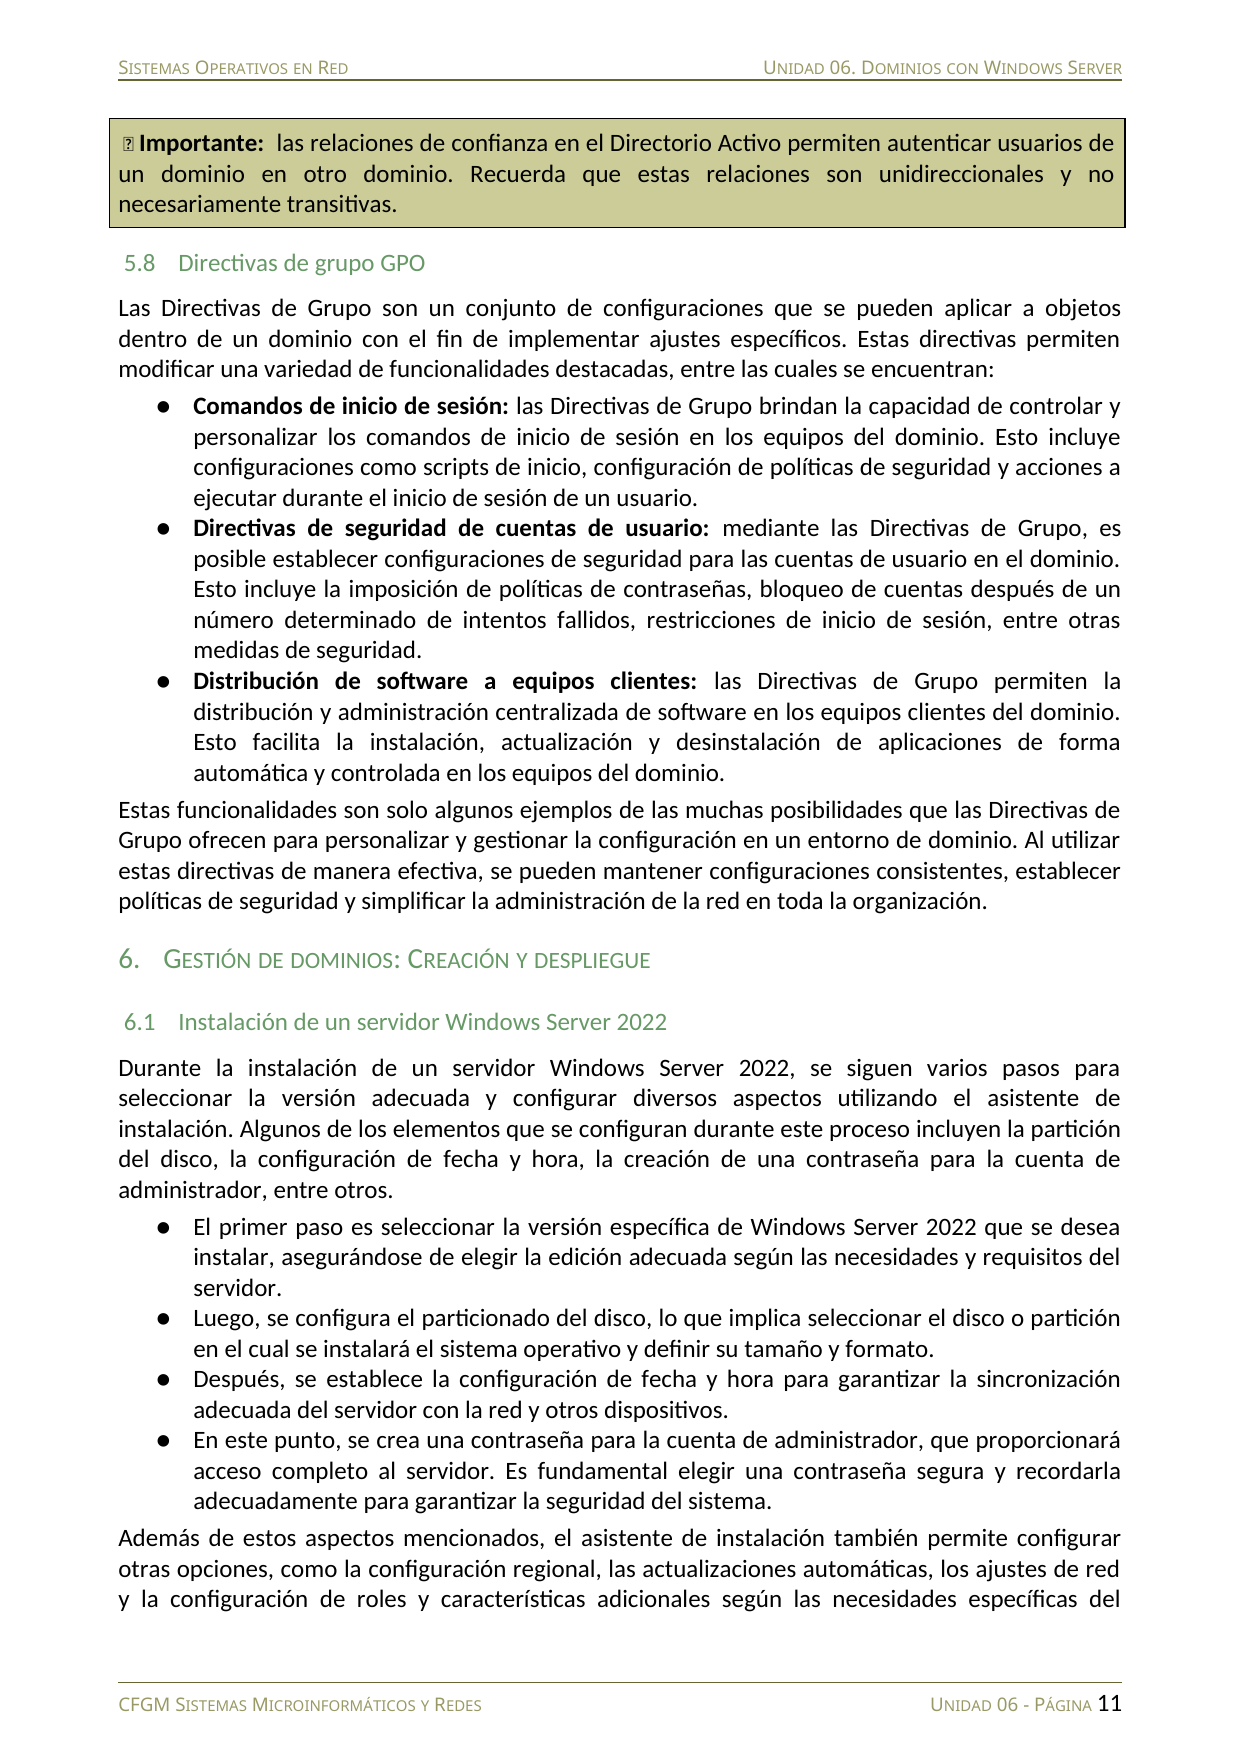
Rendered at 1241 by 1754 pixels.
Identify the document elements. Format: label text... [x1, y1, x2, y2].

subtitle Instalación de un servidor Windows Server 2022 [118, 1006, 1122, 1037]
text 📖 Importante: las relaciones de confianza en el Directorio Activo permiten autenticar usuarios de un dominio en otro dominio. Recuerda que estas relaciones son unidireccionales y no necesariamente transitivas. [110, 119, 1124, 227]
text Además de estos aspectos mencionados, el asistente de instalación también permite configurar otras opciones, como la configuración regional, las actualizaciones automáticas, los ajustes de red y la configuración de roles y características adicionales según las necesidades específicas del [118, 1522, 1122, 1614]
list Directivas de seguridad de cuentas de usuario: mediante las Directivas de Grupo, es posible establecer configuraciones de seguridad para las cuentas de usuario en el dominio. Esto incluye la imposición de políticas de contraseñas, bloqueo de cuentas después de un número determinado de intentos fallidos, restricciones de inicio de sesión, entre otras medidas de seguridad. [156, 513, 1122, 665]
list En este punto, se crea una contraseña para la cuenta de administrador, que proporcionará acceso completo al servidor. Es fundamental elegir una contraseña segura y recordarla adecuadamente para garantizar la seguridad del sistema. [156, 1424, 1122, 1516]
text Las Directivas de Grupo son un conjunto de configuraciones que se pueden aplicar a objetos dentro de un dominio con el fin de implementar ajustes específicos. Estas directivas permiten modificar una variedad de funcionalidades destacadas, entre las cuales se encuentran: [118, 292, 1122, 384]
list El primer paso es seleccionar la versión específica de Windows Server 2022 que se desea instalar, asegurándose de elegir la edición adecuada según las necesidades y requisitos del servidor. [156, 1211, 1122, 1302]
text Durante la instalación de un servidor Windows Server 2022, se siguen varios pasos para seleccionar la versión adecuada y configurar diversos aspectos utilizando el asistente de instalación. Algunos de los elementos que se configuran durante este proceso incluyen la partición del disco, la configuración de fecha y hora, la creación de una contraseña para la cuenta de administrador, entre otros. [118, 1052, 1122, 1204]
list Después, se establece la configuración de fecha y hora para garantizar la sincronización adecuada del servidor con la red y otros dispositivos. [156, 1363, 1122, 1424]
subtitle Gestión de dominios: Creación y despliegue [118, 941, 1122, 976]
list Comandos de inicio de sesión: las Directivas de Grupo brindan la capacidad de controlar y personalizar los comandos de inicio de sesión en los equipos del dominio. Esto incluye configuraciones como scripts de inicio, configuración de políticas de seguridad y acciones a ejecutar durante el inicio de sesión de un usuario. [156, 391, 1122, 513]
subtitle Directivas de grupo GPO [118, 247, 1122, 278]
list Luego, se configura el particionado del disco, lo que implica seleccionar el disco o partición en el cual se instalará el sistema operativo y definir su tamaño y formato. [156, 1302, 1122, 1363]
text Estas funcionalidades son solo algunos ejemplos de las muchas posibilidades que las Directivas de Grupo ofrecen para personalizar y gestionar la configuración en un entorno de dominio. Al utilizar estas directivas de manera efectiva, se pueden mantener configuraciones consistentes, establecer políticas de seguridad y simplificar la administración de la red en toda la organización. [118, 794, 1122, 916]
list Distribución de software a equipos clientes: las Directivas de Grupo permiten la distribución y administración centralizada de software en los equipos clientes del dominio. Esto facilita la instalación, actualización y desinstalación de aplicaciones de forma automática y controlada en los equipos del dominio. [156, 665, 1122, 787]
